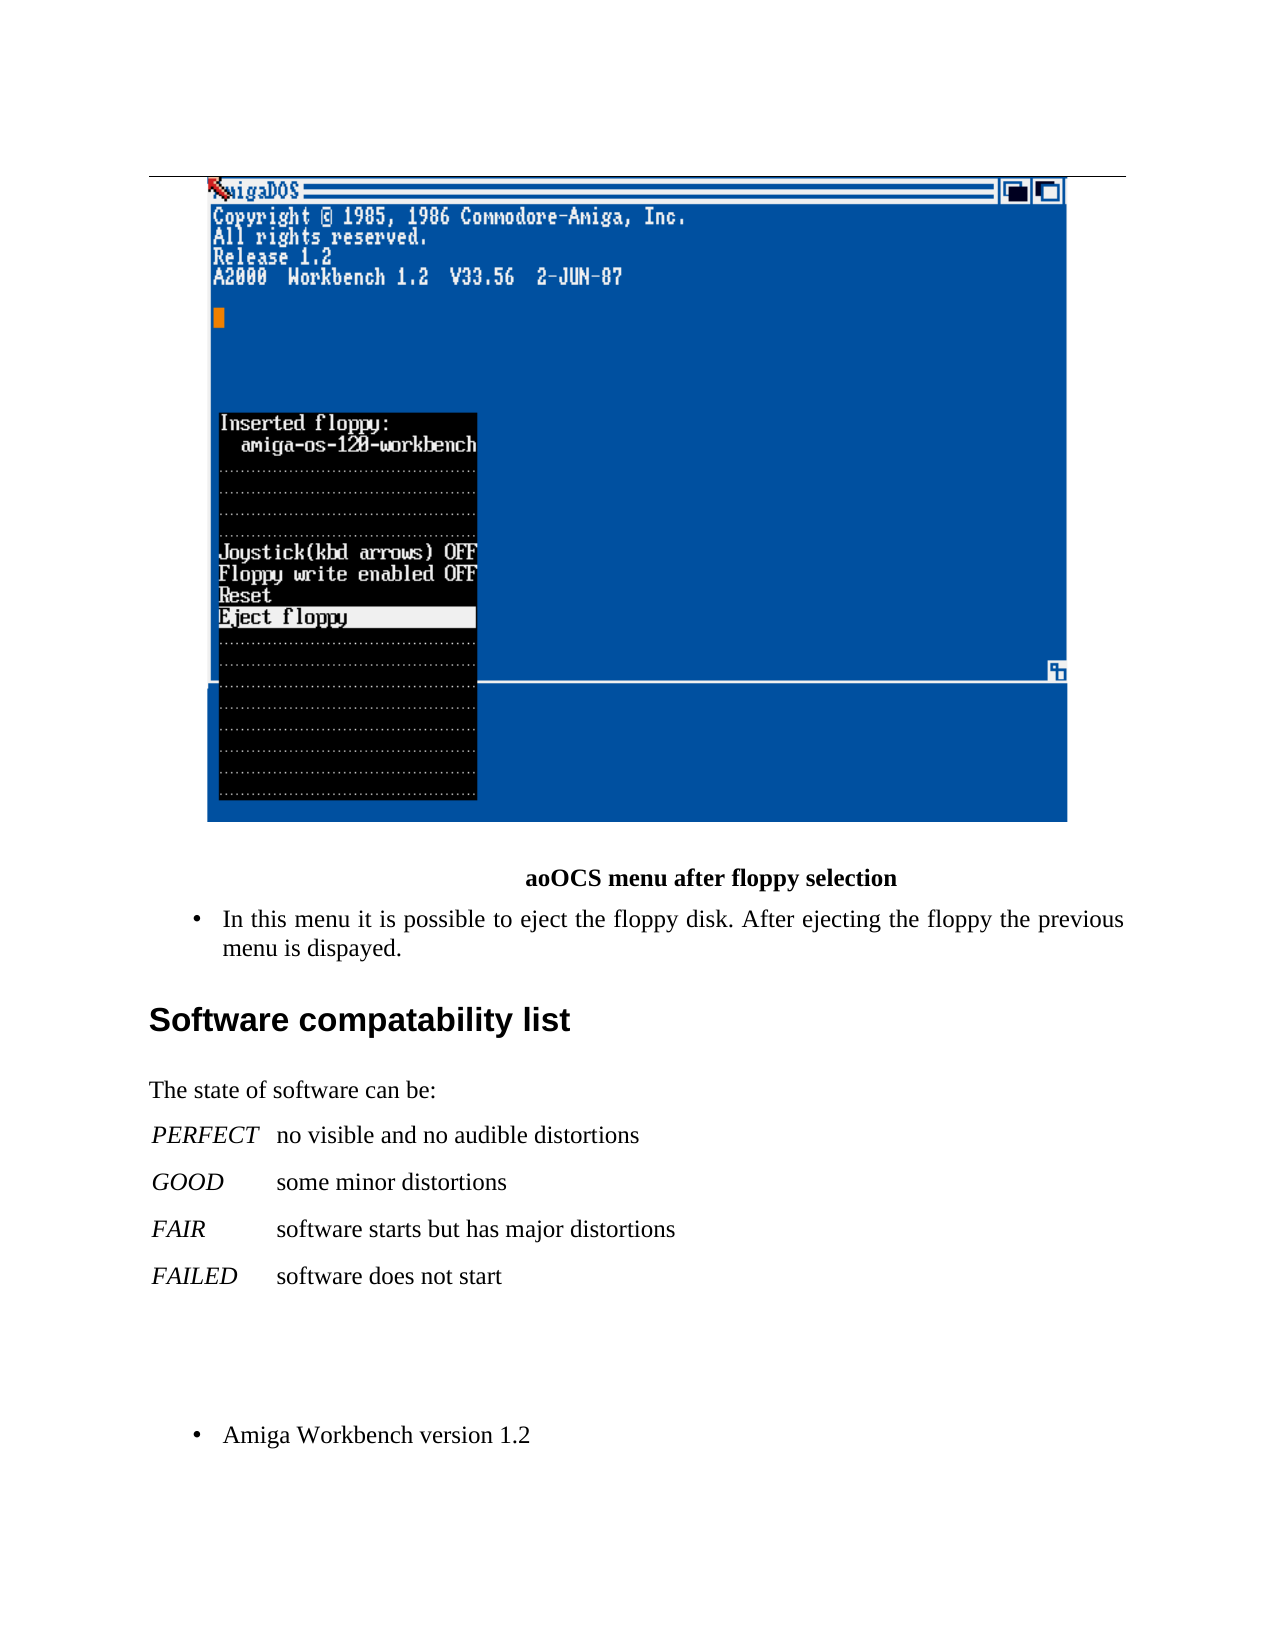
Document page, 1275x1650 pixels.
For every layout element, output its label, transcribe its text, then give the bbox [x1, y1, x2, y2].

table_header no visible and no audible distortions [274, 1117, 688, 1164]
subtitle Software compatability list [148, 999, 1126, 1038]
table_cell software does not start [274, 1258, 688, 1305]
table_cell FAILED [149, 1258, 273, 1305]
table_header PERFECT [149, 1117, 273, 1164]
list In this menu it is possible to eject the floppy disk. After ejecting the floppy the previous menu is dispayed. [193, 904, 1126, 962]
table_cell FAIR [149, 1211, 273, 1258]
table_cell some minor distortions [274, 1164, 688, 1211]
text The state of software can be: [148, 1076, 1126, 1104]
table_cell software starts but has major distortions [274, 1211, 688, 1258]
list Amiga Workbench version 1.2 [193, 1420, 1126, 1449]
picture [207, 177, 1068, 822]
table_cell GOOD [149, 1164, 273, 1211]
list aoOCS menu after floppy selection [266, 863, 1126, 892]
